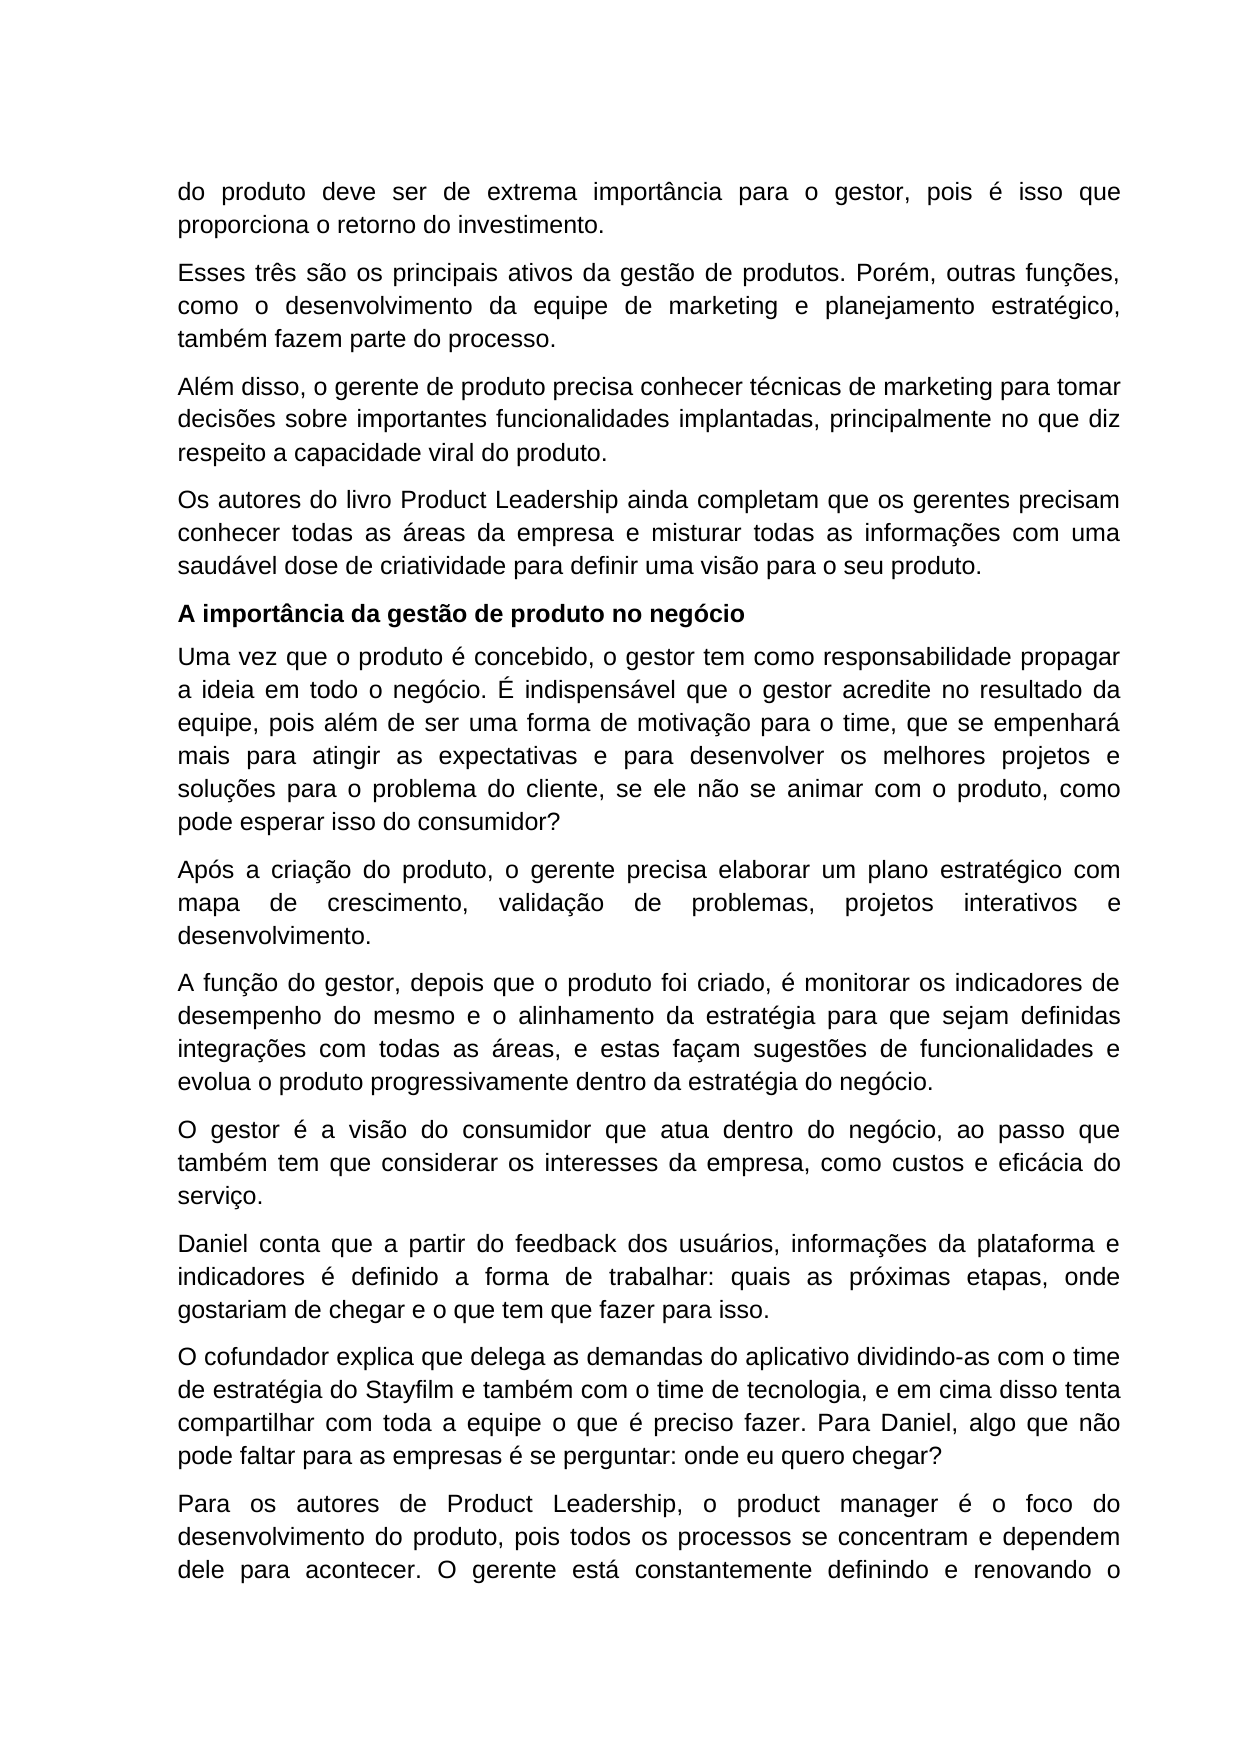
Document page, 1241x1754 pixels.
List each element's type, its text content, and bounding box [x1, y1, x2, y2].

text Uma vez que o produto é concebido, o gestor tem como responsabilidade propagar a ideia em todo o negócio. É indispensável que o gestor acredite no resultado da equipe, pois além de ser uma forma de motivação para o time, que se empenhará mais para atingir as expectativas e para desenvolver os melhores projetos e soluções para o problema do cliente, se ele não se animar com o produto, como pode esperar isso do consumidor? [177, 642, 1122, 836]
text O gestor é a visão do consumidor que atua dentro do negócio, ao passo que também tem que considerar os interesses da empresa, como custos e eficácia do serviço. [177, 1115, 1122, 1210]
text O cofundador explica que delega as demandas do aplicativo dividindo-as com o time de estratégia do Stayfilm e também com o time de tecnologia, e em cima disso tenta compartilhar com toda a equipe o que é preciso fazer. Para Daniel, algo que não pode faltar para as empresas é se perguntar: onde eu quero chegar? [177, 1342, 1122, 1470]
text Daniel conta que a partir do feedback dos usuários, informações da plataforma e indicadores é definido a forma de trabalhar: quais as próximas etapas, onde gostariam de chegar e o que tem que fazer para isso. [177, 1229, 1122, 1323]
text Após a criação do produto, o gerente precisa elaborar um plano estratégico com mapa de crescimento, validação de problemas, projetos interativos e desenvolvimento. [177, 855, 1122, 949]
text do produto deve ser de extrema importância para o gestor, pois é isso que proporciona o retorno do investimento. [177, 177, 1122, 239]
subtitle A importância da gestão de produto no negócio [177, 599, 1122, 627]
text Os autores do livro Product Leadership ainda completam que os gerentes precisam conhecer todas as áreas da empresa e misturar todas as informações com uma saudável dose de criatividade para definir uma visão para o seu produto. [177, 485, 1122, 580]
text Para os autores de Product Leadership, o product manager é o foco do desenvolvimento do produto, pois todos os processos se concentram e dependem dele para acontecer. O gerente está constantemente definindo e renovando o [177, 1489, 1122, 1584]
text Além disso, o gerente de produto precisa conhecer técnicas de marketing para tomar decisões sobre importantes funcionalidades implantadas, principalmente no que diz respeito a capacidade viral do produto. [177, 371, 1122, 466]
text A função do gestor, depois que o produto foi criado, é monitorar os indicadores de desempenho do mesmo e o alinhamento da estratégia para que sejam definidas integrações com todas as áreas, e estas façam sugestões de funcionalidades e evolua o produto progressivamente dentro da estratégia do negócio. [177, 968, 1122, 1096]
text Esses três são os principais ativos da gestão de produtos. Porém, outras funções, como o desenvolvimento da equipe de marketing e planejamento estratégico, também fazem parte do processo. [177, 258, 1122, 353]
